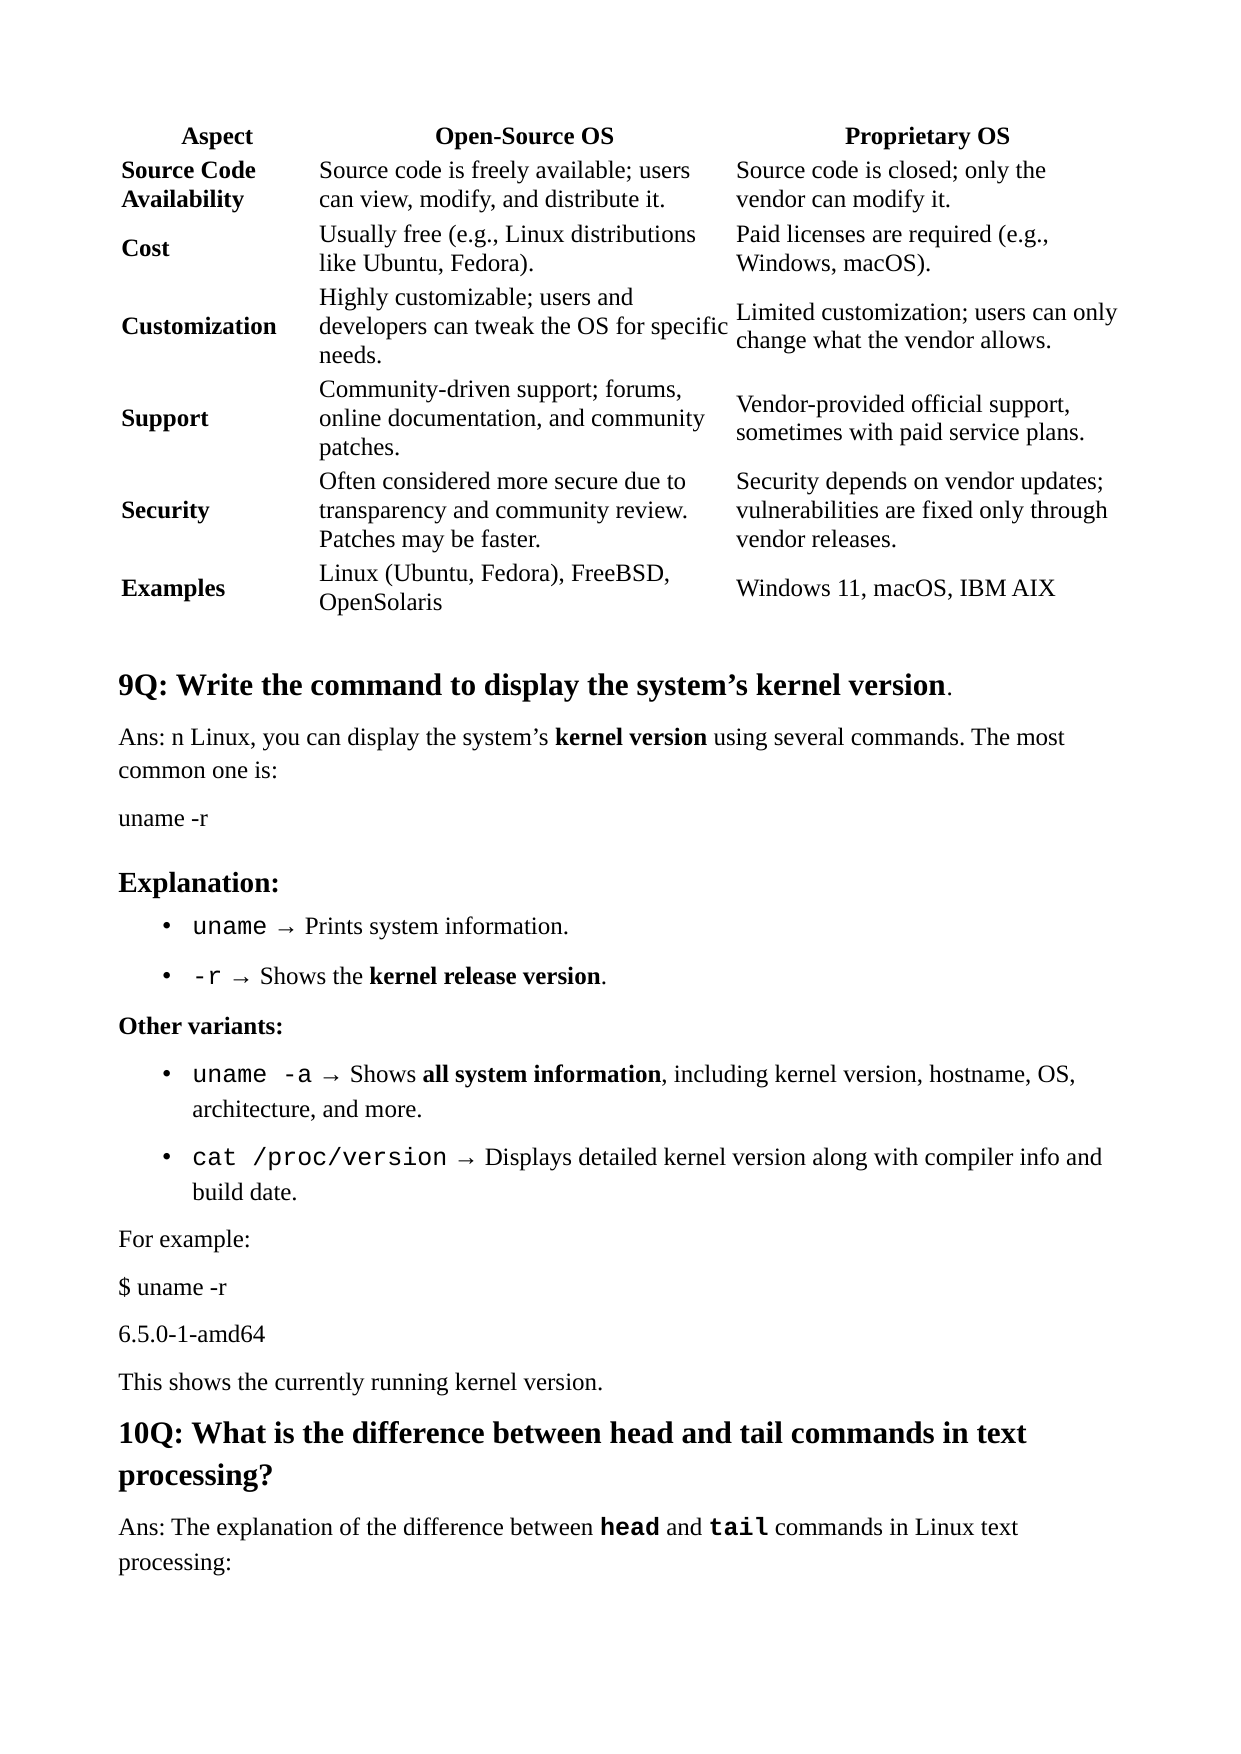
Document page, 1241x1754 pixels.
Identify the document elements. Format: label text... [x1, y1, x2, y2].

text 10Q: What is the difference between head and tail commands in text processing? [118, 1415, 1122, 1492]
text 9Q: Write the command to display the system’s kernel version. [118, 667, 1122, 702]
text For example: [118, 1224, 1122, 1253]
subtitle Explanation: [118, 865, 1122, 899]
table_cell Customization [118, 279, 316, 371]
table_header Proprietary OS [733, 118, 1122, 153]
table_cell Community-driven support; forums, online documentation, and community patches. [316, 371, 733, 463]
table_cell Windows 11, macOS, IBM AIX [733, 556, 1122, 619]
text Ans: The explanation of the difference between head and tail commands in Linux text processing: [118, 1512, 1122, 1576]
table_cell Examples [118, 556, 316, 619]
text This shows the currently running kernel version. [118, 1367, 1122, 1396]
table_cell Highly customizable; users and developers can tweak the OS for specific needs. [316, 279, 733, 371]
table_cell Source code is closed; only the vendor can modify it. [733, 153, 1122, 216]
list cat /proc/version → Displays detailed kernel version along with compiler info and build date. [162, 1142, 1122, 1205]
text $ uname -r [118, 1272, 1122, 1301]
text Other variants: [118, 1011, 1122, 1040]
table_cell Limited customization; users can only change what the vendor allows. [733, 279, 1122, 371]
table_cell Cost [118, 216, 316, 279]
table_cell Source Code Availability [118, 153, 316, 216]
table_cell Usually free (e.g., Linux distributions like Ubuntu, Fedora). [316, 216, 733, 279]
list uname -a → Shows all system information, including kernel version, hostname, OS, architecture, and more. [162, 1059, 1122, 1123]
text Ans: n Linux, you can display the system’s kernel version using several commands. The most common one is: [118, 722, 1122, 784]
table_cell Source code is freely available; users can view, modify, and distribute it. [316, 153, 733, 216]
table_cell Security depends on vendor updates; vulnerabilities are fixed only through vendor releases. [733, 464, 1122, 556]
text 6.5.0-1-amd64 [118, 1319, 1122, 1348]
list uname → Prints system information. [162, 911, 1122, 942]
text uname -r [118, 803, 1122, 832]
table_cell Vendor-provided official support, sometimes with paid service plans. [733, 371, 1122, 463]
table_cell Security [118, 464, 316, 556]
table_cell Paid licenses are required (e.g., Windows, macOS). [733, 216, 1122, 279]
table_cell Linux (Ubuntu, Fedora), FreeBSD, OpenSolaris [316, 556, 733, 619]
list -r → Shows the kernel release version. [162, 961, 1122, 992]
table_header Aspect [118, 118, 316, 153]
table_cell Support [118, 371, 316, 463]
table_cell Often considered more secure due to transparency and community review. Patches may be faster. [316, 464, 733, 556]
table_header Open-Source OS [316, 118, 733, 153]
